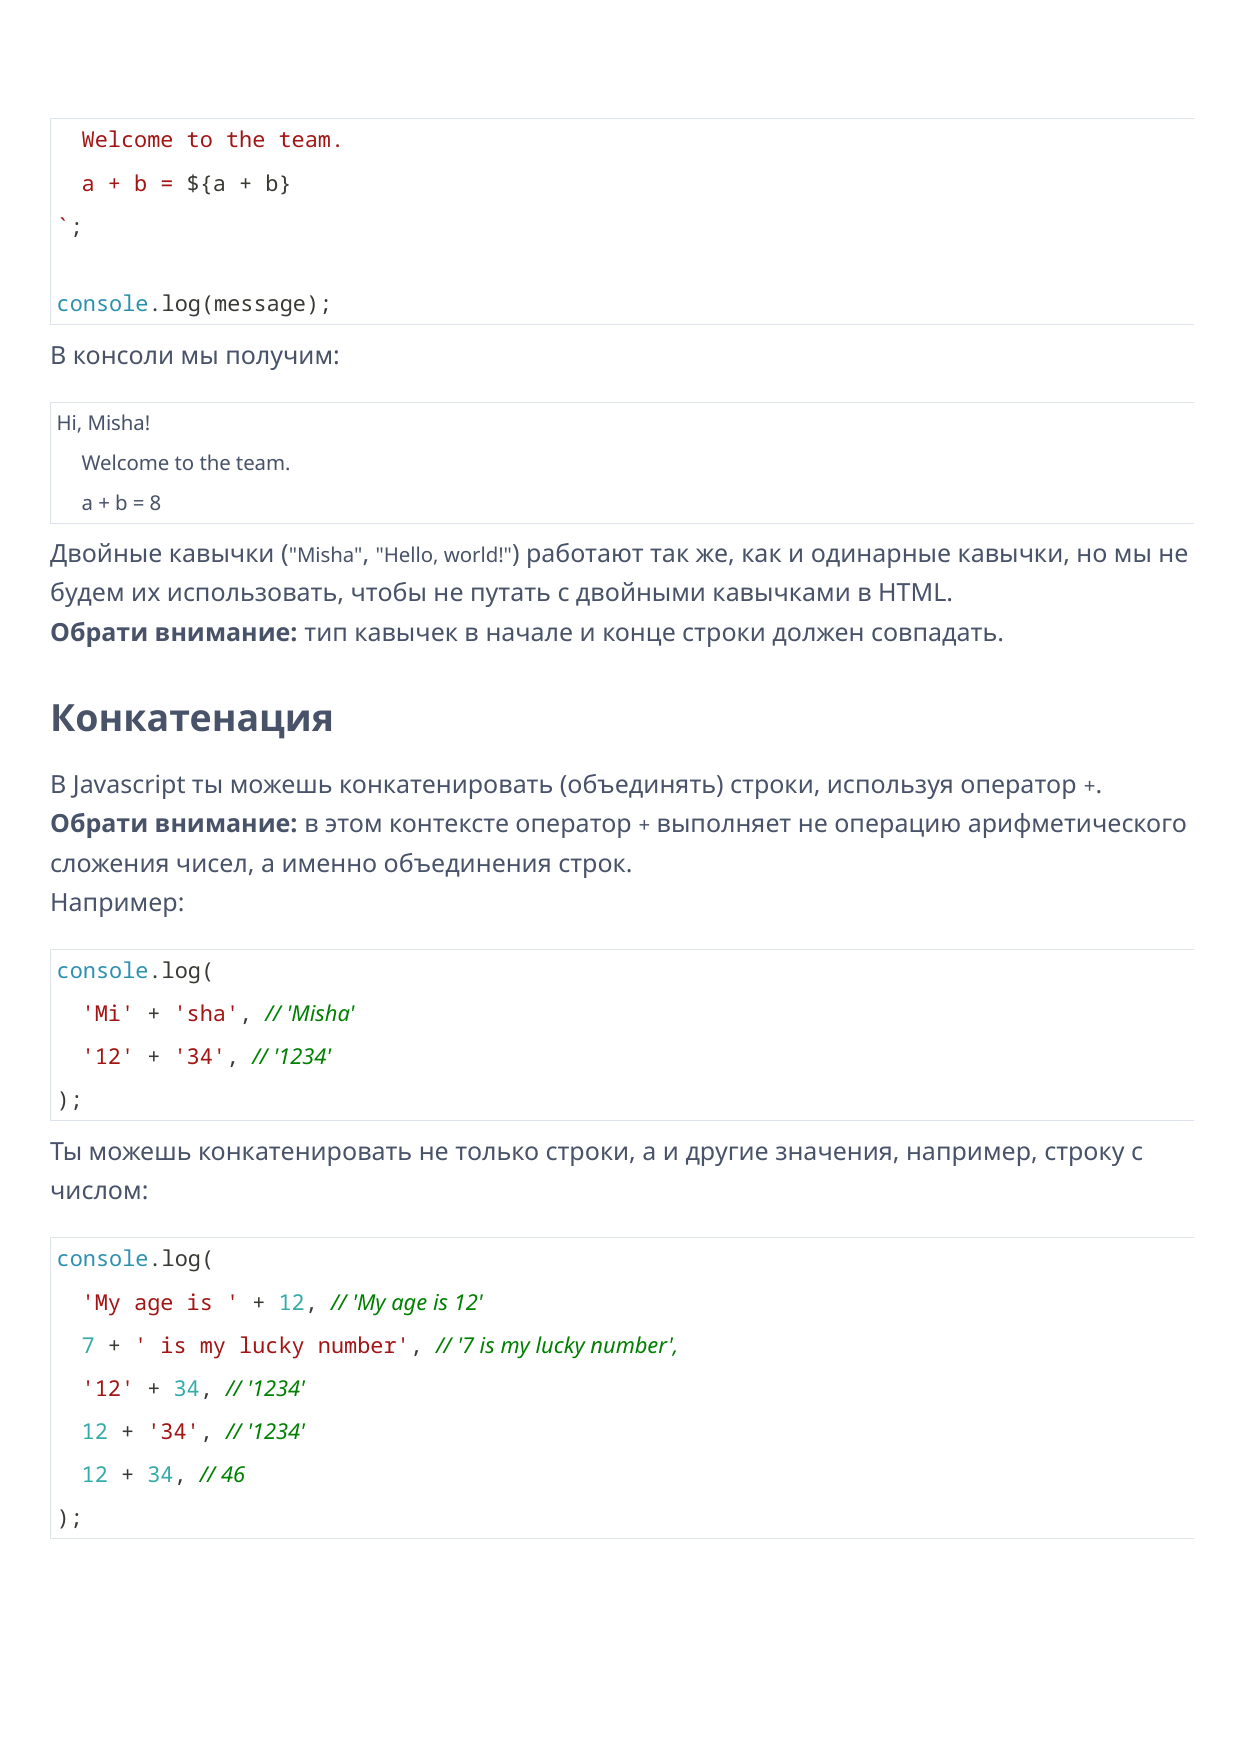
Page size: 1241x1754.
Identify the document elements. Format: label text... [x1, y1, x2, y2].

text a + b = ${a + b} [51, 161, 1194, 197]
text console.log( [51, 950, 1194, 985]
text console.log( [51, 1238, 1194, 1273]
text В консоли мы получим: [50, 338, 1194, 372]
text '12' + '34', // '1234' [51, 1035, 1194, 1071]
text Welcome to the team. [51, 442, 1194, 476]
text 12 + 34, // 46 [51, 1453, 1194, 1489]
text 'Mi' + 'sha', // 'Misha' [51, 992, 1194, 1028]
text `; [51, 204, 1194, 241]
text Двойные кавычки ("Misha", "Hello, world!") работают так же, как и одинарные кавычки, но мы не будем их использовать, чтобы не путать с двойными кавычками в HTML. [50, 536, 1194, 609]
text console.log(message); [51, 282, 1194, 324]
text В Javascript ты можешь конкатенировать (объединять) строки, используя оператор +. [50, 767, 1194, 801]
text 'My age is ' + 12, // 'My age is 12' [51, 1280, 1194, 1316]
text Welcome to the team. [51, 119, 1194, 154]
text '12' + 34, // '1234' [51, 1366, 1194, 1403]
text ); [51, 1496, 1194, 1538]
text Например: [50, 884, 1194, 918]
text Hi, Misha! [51, 403, 1194, 436]
subtitle Конкатенация [50, 691, 1194, 742]
text 12 + '34', // '1234' [51, 1409, 1194, 1446]
text a + b = 8 [51, 482, 1194, 523]
text 7 + ' is my lucky number', // '7 is my lucky number', [51, 1323, 1194, 1359]
text Ты можешь конкатенировать не только строки, а и другие значения, например, строку с числом: [50, 1134, 1194, 1207]
text Обрати внимание: тип кавычек в начале и конце строки должен совпадать. [50, 614, 1194, 648]
text Обрати внимание: в этом контексте оператор + выполняет не операцию арифметического сложения чисел, а именно объединения строк. [50, 806, 1194, 879]
text ); [51, 1078, 1194, 1120]
